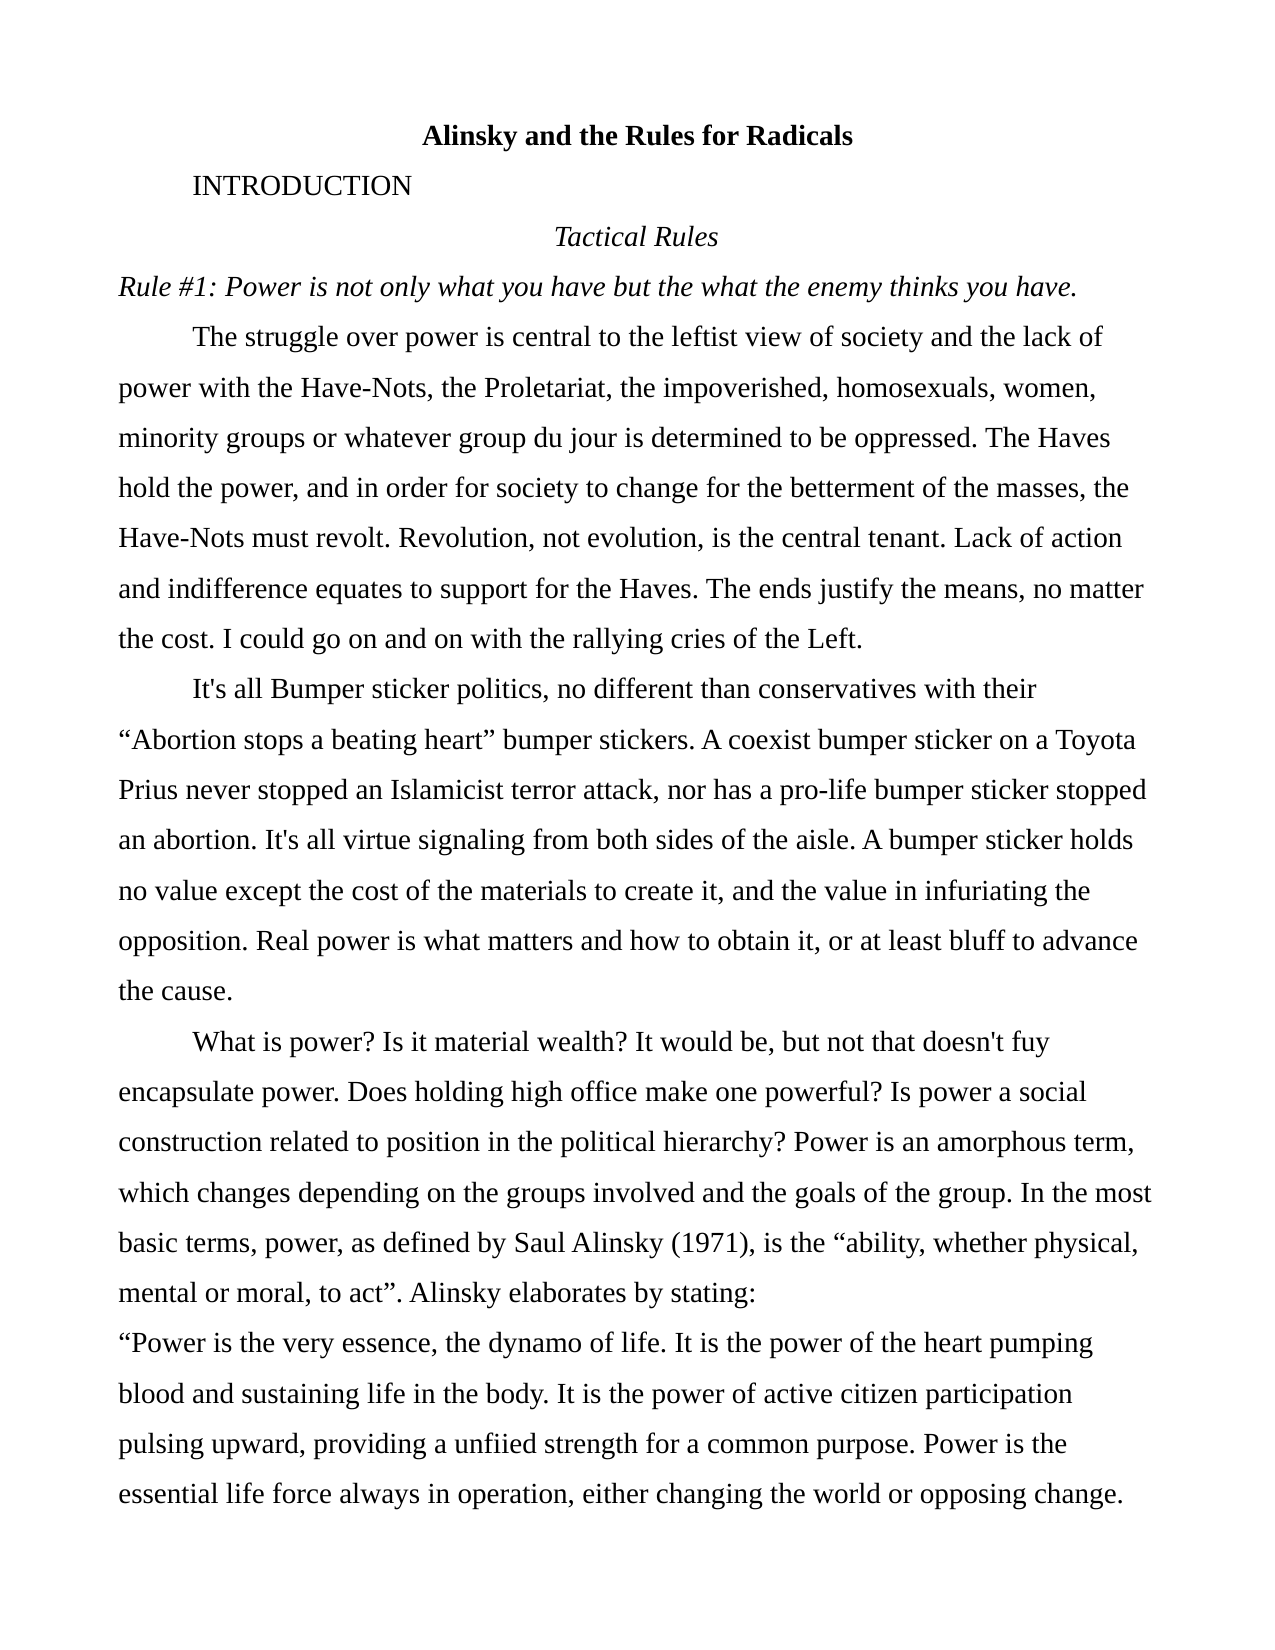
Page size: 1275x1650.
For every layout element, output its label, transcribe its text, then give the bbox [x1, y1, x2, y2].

text INTRODUCTION [118, 168, 1157, 202]
text “Power is the very essence, the dynamo of life. It is the power of the heart pumping blood and sustaining life in the body. It is the power of active citizen participation pulsing upward, providing a unfiied strength for a common purpose. Power is the essential life force always in operation, either changing the world or opposing change. [118, 1326, 1157, 1510]
text What is power? Is it material wealth? It would be, but not that doesn't fuy encapsulate power. Does holding high office make one powerful? Is power a social construction related to position in the political hierarchy? Power is an amorphous term, which changes depending on the groups involved and the goals of the group. In the most basic terms, power, as defined by Saul Alinsky (1971), is the “ability, whether physical, mental or moral, to act”. Alinsky elaborates by stating: [118, 1024, 1157, 1309]
text Alinsky and the Rules for Radicals [118, 118, 1157, 152]
text Rule #1: Power is not only what you have but the what the enemy thinks you have. [118, 269, 1157, 303]
text It's all Bumper sticker politics, no different than conservatives with their “Abortion stops a beating heart” bumper stickers. A coexist bumper sticker on a Toyota Prius never stopped an Islamicist terror attack, nor has a pro-life bumper sticker stopped an abortion. It's all virtue signaling from both sides of the aisle. A bumper sticker holds no value except the cost of the materials to create it, and the value in infuriating the opposition. Real power is what matters and how to obtain it, or at least bluff to advance the cause. [118, 672, 1157, 1007]
text Tactical Rules [118, 219, 1157, 252]
text The struggle over power is central to the leftist view of society and the lack of power with the Have-Nots, the Proletariat, the impoverished, homosexuals, women, minority groups or whatever group du jour is determined to be oppressed. The Haves hold the power, and in order for society to change for the betterment of the masses, the Have-Nots must revolt. Revolution, not evolution, is the central tenant. Lack of action and indifference equates to support for the Haves. The ends justify the means, no matter the cost. I could go on and on with the rallying cries of the Left. [118, 319, 1157, 655]
